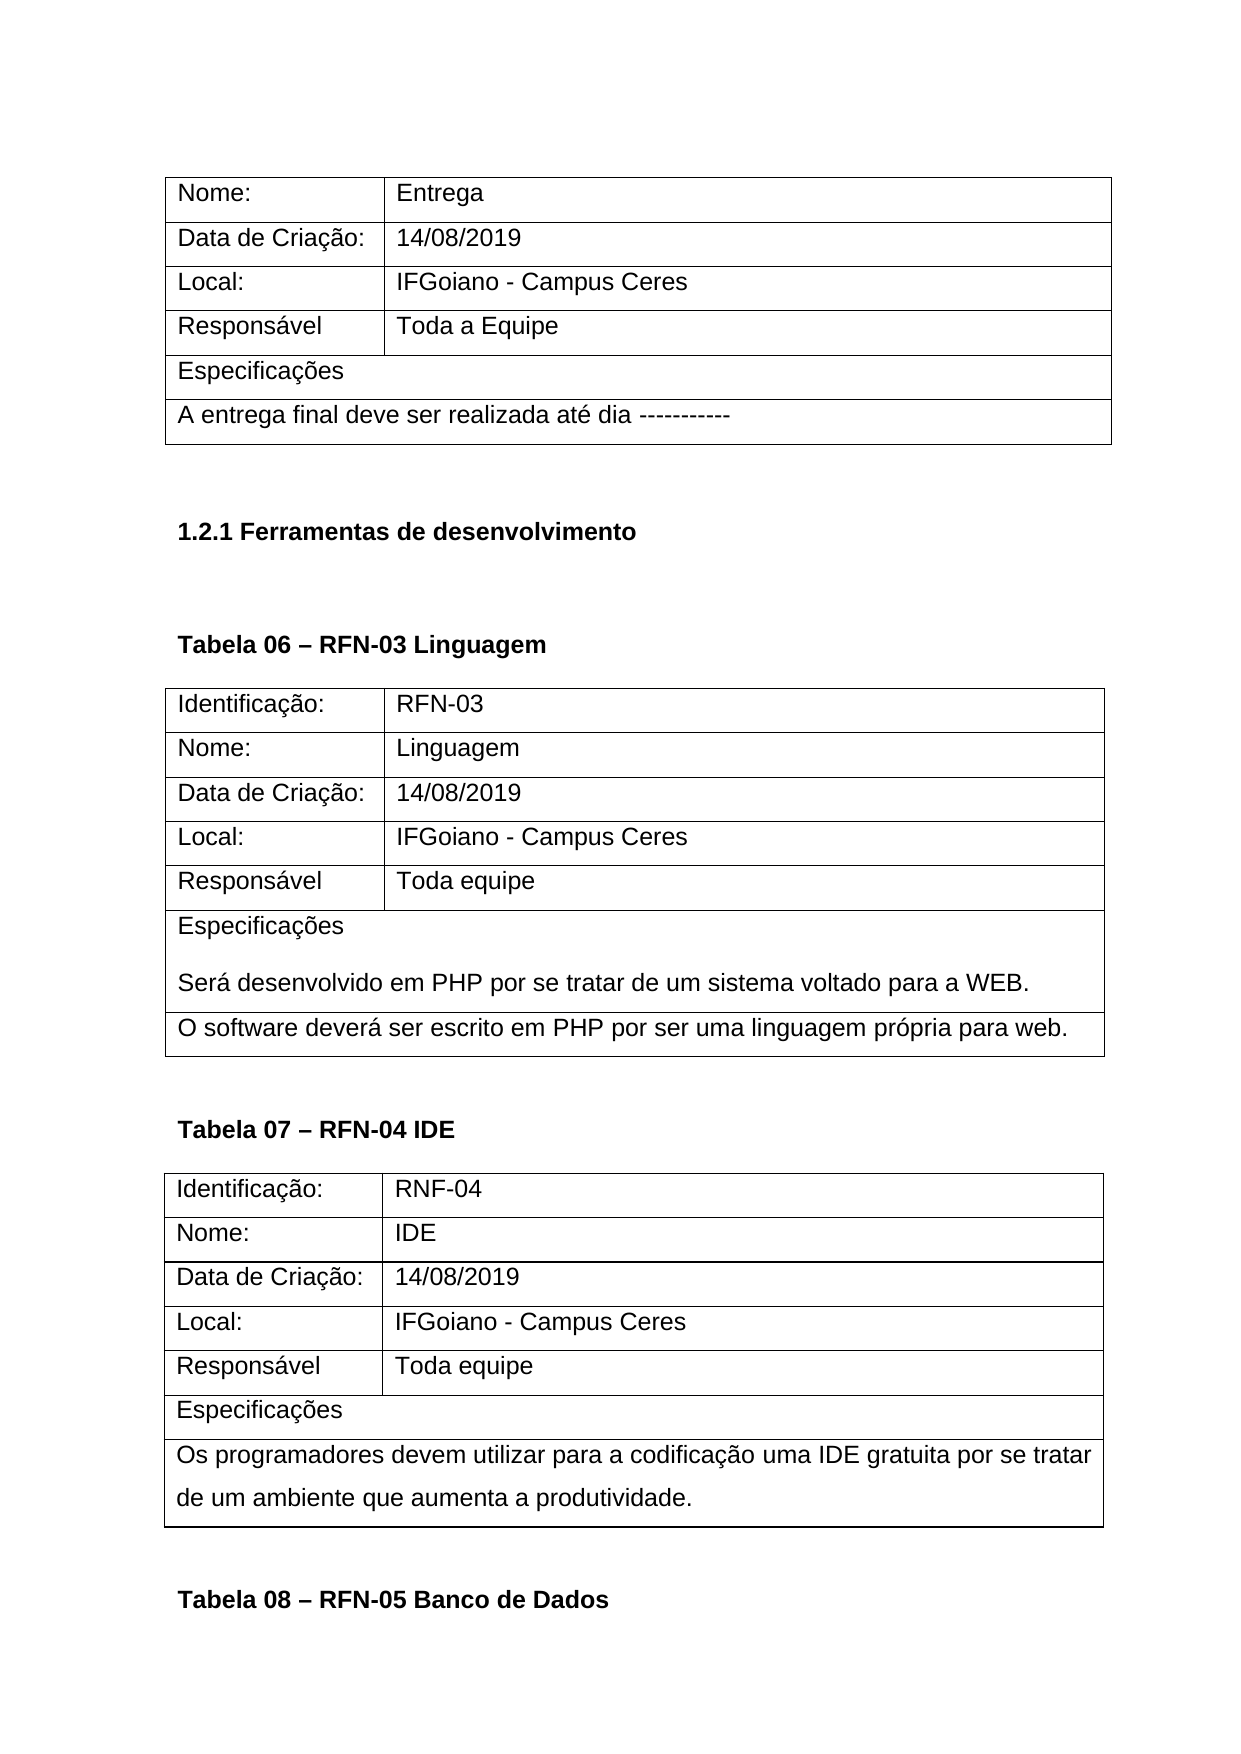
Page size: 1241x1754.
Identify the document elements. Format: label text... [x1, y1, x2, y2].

table_header Identificação: [165, 1174, 382, 1217]
table_cell O software deverá ser escrito em PHP por ser uma linguagem própria para web. [166, 1013, 1104, 1056]
table_cell Responsável [165, 1351, 382, 1394]
table_cell Entrega [385, 178, 1111, 222]
table_cell Toda equipe [385, 866, 1104, 910]
table_cell Data de Criação: [166, 778, 384, 821]
subtitle 1.2.1 Ferramentas de desenvolvimento [177, 517, 1122, 546]
table_cell Data de Criação: [166, 223, 384, 266]
table_cell Nome: [166, 733, 384, 777]
table_cell 14/08/2019 [383, 1263, 1103, 1306]
text Tabela 08 – RFN-05 Banco de Dados [177, 1585, 1122, 1614]
table_cell Local: [166, 822, 384, 865]
table_cell Toda a Equipe [385, 311, 1111, 355]
table_header RNF-04 [383, 1174, 1103, 1217]
text Tabela 06 – RFN-03 Linguagem [177, 630, 1122, 659]
table_cell A entrega final deve ser realizada até dia ----------- [166, 400, 1111, 443]
table_cell Local: [166, 267, 384, 310]
table_cell IFGoiano - Campus Ceres [383, 1307, 1103, 1350]
table_cell Responsável [166, 866, 384, 910]
table_cell IFGoiano - Campus Ceres [385, 267, 1111, 310]
table_cell Linguagem [385, 733, 1104, 777]
table_cell Local: [165, 1307, 382, 1350]
table_cell IDE [383, 1218, 1103, 1261]
table_cell Nome: [165, 1218, 382, 1261]
table_cell Os programadores devem utilizar para a codificação uma IDE gratuita por se tratar de um ambiente que aumenta a produtividade. [165, 1440, 1103, 1526]
table_cell IFGoiano - Campus Ceres [385, 822, 1104, 865]
table_cell 14/08/2019 [385, 778, 1104, 821]
table_cell Toda equipe [383, 1351, 1103, 1394]
text Tabela 07 – RFN-04 IDE [177, 1115, 1122, 1144]
table_cell 14/08/2019 [385, 223, 1111, 266]
table_cell Especificações Será desenvolvido em PHP por se tratar de um sistema voltado para a WEB. [166, 911, 1104, 1012]
table_header Identificação: [166, 689, 384, 732]
table_cell Nome: [166, 178, 384, 222]
table_cell Data de Criação: [165, 1263, 382, 1306]
table_cell Especificações [166, 356, 1111, 399]
table_cell Responsável [166, 311, 384, 355]
table_header RFN-03 [385, 689, 1104, 732]
table_cell Especificações [165, 1396, 1103, 1439]
